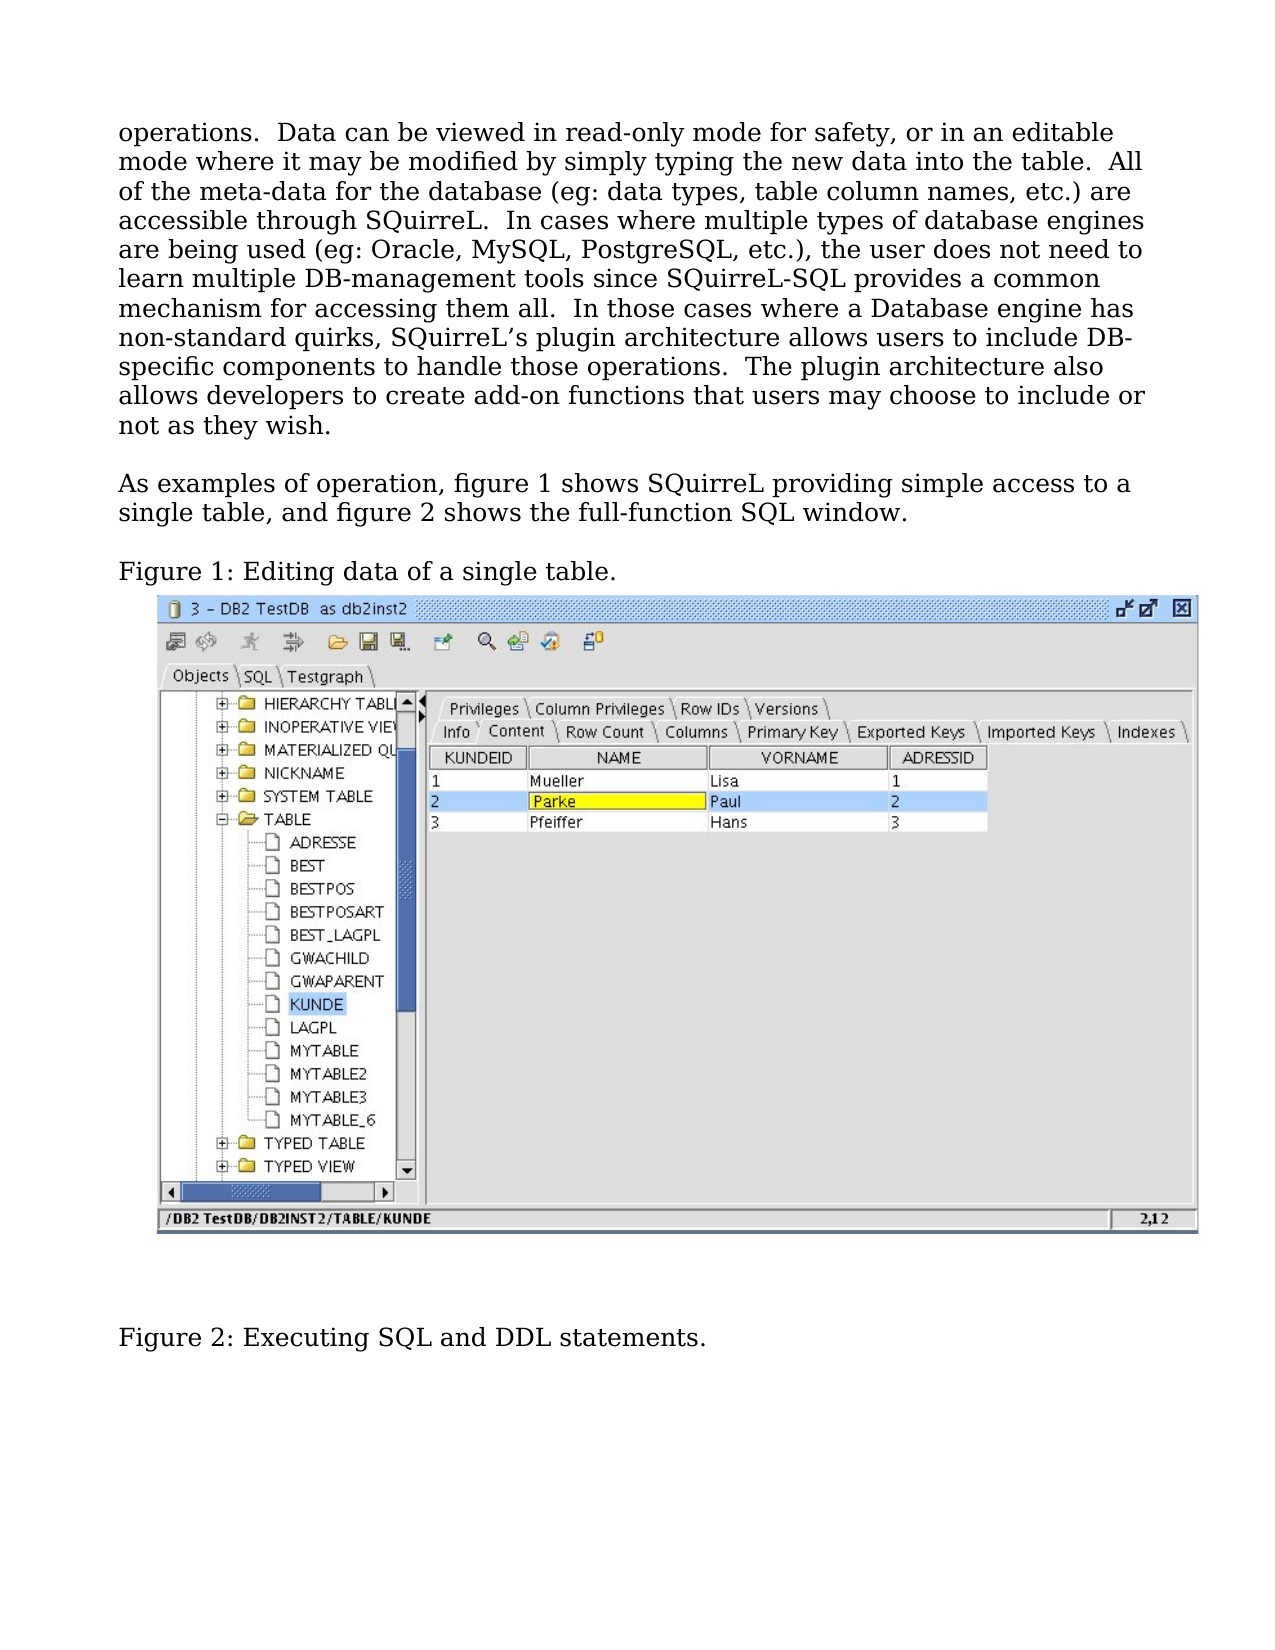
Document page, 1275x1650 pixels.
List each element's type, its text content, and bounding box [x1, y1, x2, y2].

text Figure 2: Executing SQL and DDL statements. [118, 1323, 1157, 1353]
picture [156, 595, 1199, 1234]
text As examples of operation, figure 1 shows SQuirreL providing simple access to a single table, and figure 2 shows the full-function SQL window. [118, 469, 1157, 528]
text operations. Data can be viewed in read-only mode for safety, or in an editable mode where it may be modified by simply typing the new data into the table. All of the meta-data for the database (eg: data types, table column names, etc.) are accessible through SQuirreL. In cases where multiple types of database engines are being used (eg: Oracle, MySQL, PostgreSQL, etc.), the user does not need to learn multiple DB-management tools since SQuirreL-SQL provides a common mechanism for accessing them all. In those cases where a Database engine has non-standard quirks, SQuirreL’s plugin architecture allows users to include DB-specific components to handle those operations. The plugin architecture also allows developers to create add-on functions that users may choose to include or not as they wish. [118, 118, 1157, 440]
text Figure 1: Editing data of a single table. [118, 557, 1157, 586]
